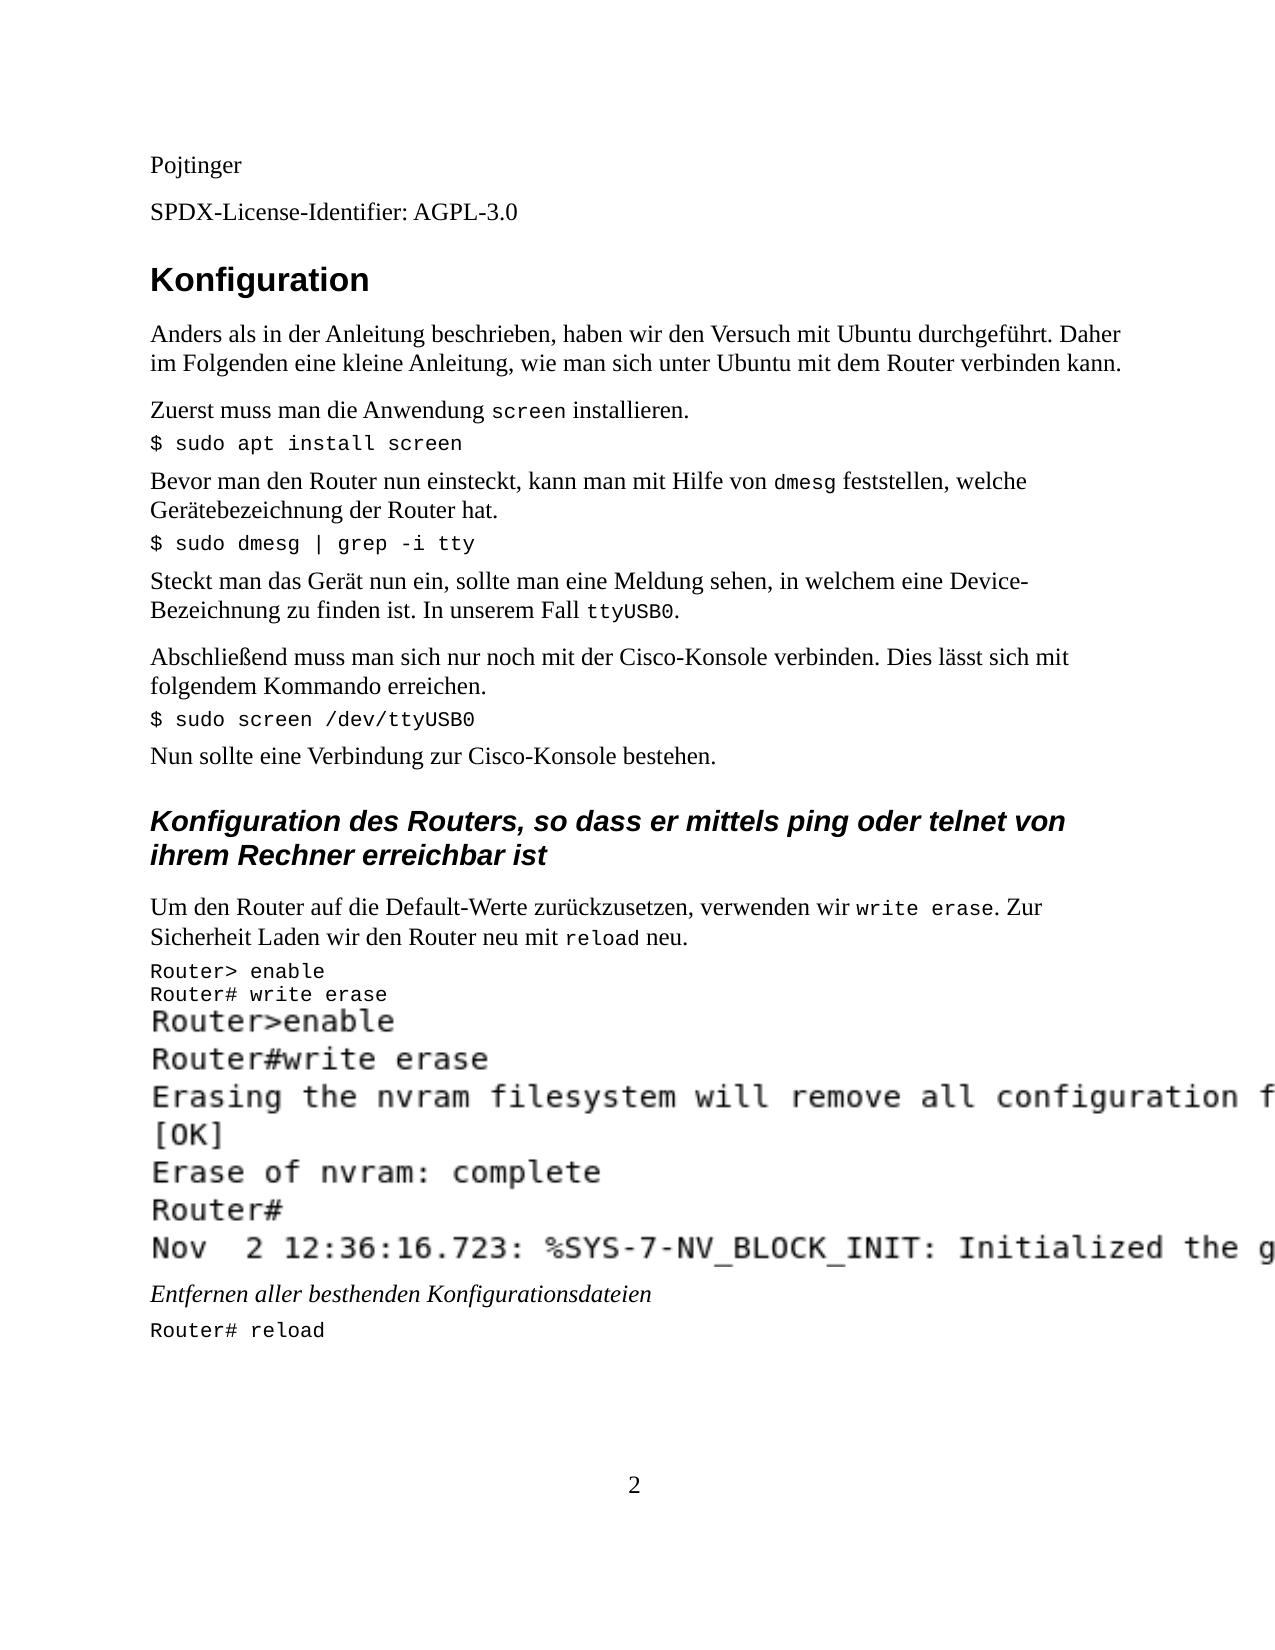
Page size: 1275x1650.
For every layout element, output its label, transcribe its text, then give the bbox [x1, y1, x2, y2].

subtitle Konfiguration des Routers, so dass er mittels ping oder telnet von ihrem Rechner erreichbar ist [150, 804, 1125, 871]
text SPDX-License-Identifier: AGPL-3.0 [150, 197, 1125, 225]
text Zuerst muss man die Anwendung screen installieren. [150, 395, 1125, 424]
text Entfernen aller besthenden Konfigurationsdateien [150, 1279, 1125, 1307]
text Anders als in der Anleitung beschrieben, haben wir den Versuch mit Ubuntu durchgeführt. Daher im Folgenden eine kleine Anleitung, wie man sich unter Ubuntu mit dem Router verbinden kann. [150, 319, 1125, 377]
text Steckt man das Gerät nun ein, sollte man eine Meldung sehen, in welchem eine Device-Bezeichnung zu finden ist. In unserem Fall ttyUSB0. [150, 566, 1125, 624]
text Abschließend muss man sich nur noch mit der Cisco-Konsole verbinden. Dies lässt sich mit folgendem Kommando erreichen. [150, 642, 1125, 700]
text Nun sollte eine Verbindung zur Cisco-Konsole bestehen. [150, 741, 1125, 770]
text $ sudo dmesg | grep -i tty [150, 533, 1125, 557]
text Router# write erase [150, 984, 1125, 1007]
text Pojtinger [150, 150, 1125, 179]
subtitle Konfiguration [150, 259, 1125, 298]
picture [150, 1007, 1275, 1267]
text Router# reload [150, 1320, 1125, 1344]
text Bevor man den Router nun einsteckt, kann man mit Hilfe von dmesg feststellen, welche Gerätebezeichnung der Router hat. [150, 466, 1125, 524]
text Um den Router auf die Default-Werte zurückzusetzen, verwenden wir write erase. Zur Sicherheit Laden wir den Router neu mit reload neu. [150, 892, 1125, 952]
text $ sudo screen /dev/ttyUSB0 [150, 709, 1125, 732]
text $ sudo apt install screen [150, 433, 1125, 457]
text Router> enable [150, 961, 1125, 984]
